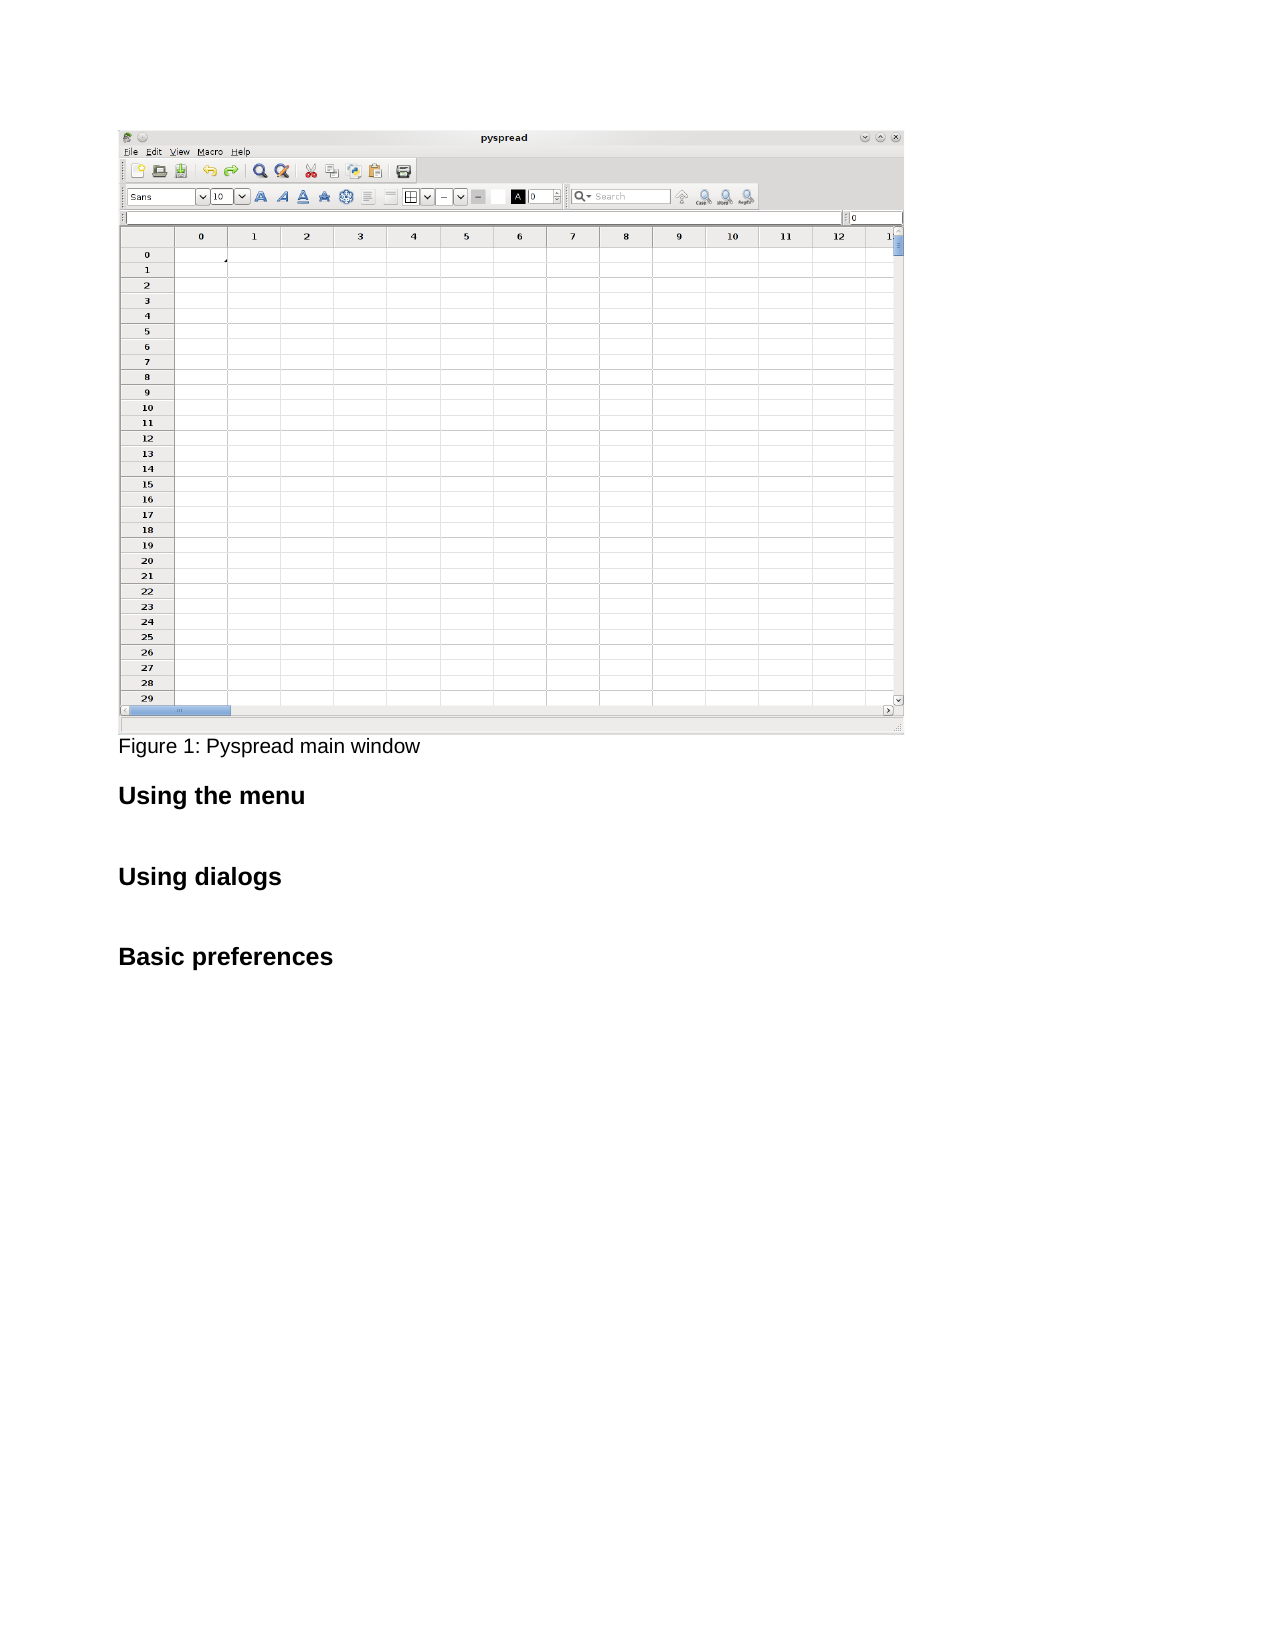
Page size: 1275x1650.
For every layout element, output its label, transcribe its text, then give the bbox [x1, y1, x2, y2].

subtitle Using the menu [118, 781, 1157, 810]
picture [118, 130, 905, 735]
subtitle Basic preferences [118, 942, 1157, 971]
subtitle Using dialogs [118, 862, 1157, 890]
text Figure 1: Pyspread main window [118, 735, 904, 758]
